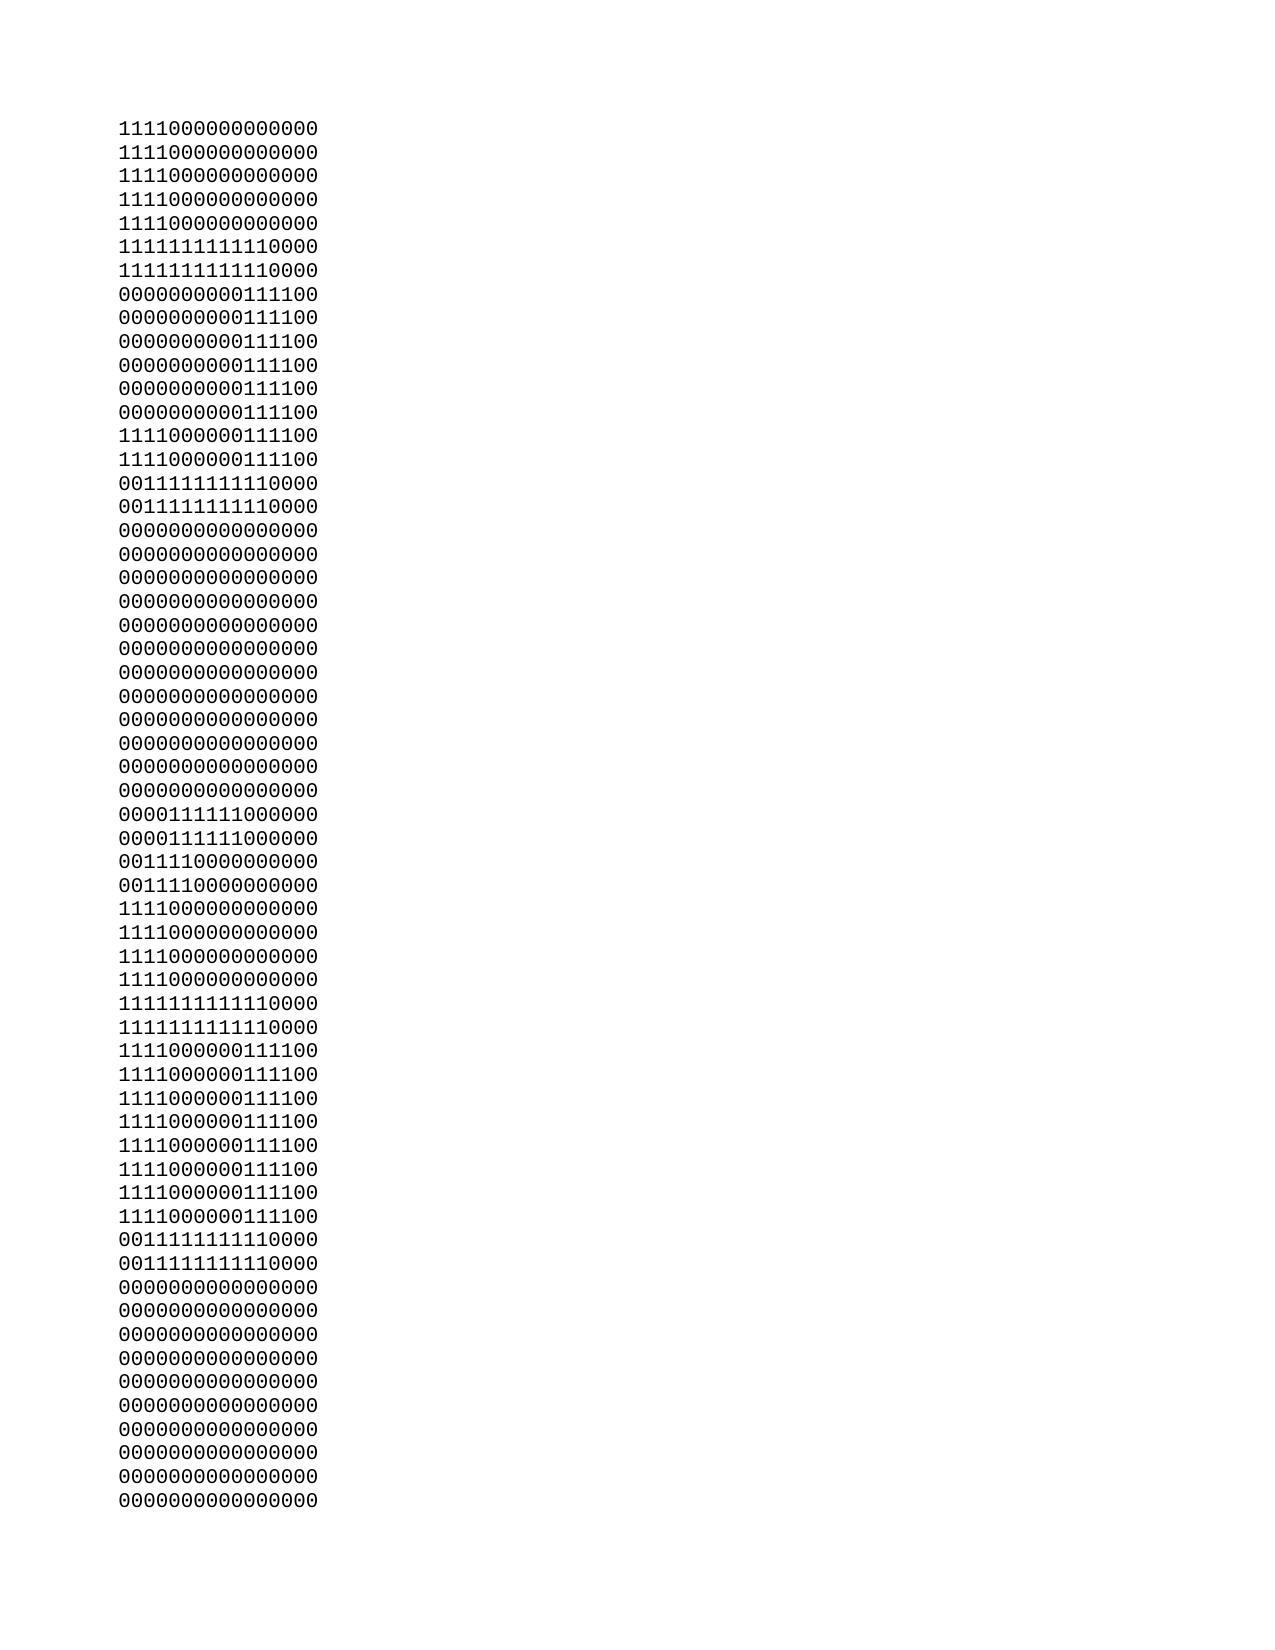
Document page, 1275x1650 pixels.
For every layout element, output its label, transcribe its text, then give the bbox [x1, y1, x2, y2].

text 0000000000000000 [118, 591, 1157, 615]
text 1111000000000000 [118, 969, 1157, 993]
text 1111111111110000 [118, 993, 1157, 1017]
text 0000000000111100 [118, 378, 1157, 402]
text 1111000000111100 [118, 1111, 1157, 1135]
text 0000000000111100 [118, 402, 1157, 426]
text 0000000000000000 [118, 733, 1157, 757]
text 0011111111110000 [118, 1253, 1157, 1277]
text 1111000000111100 [118, 1040, 1157, 1064]
text 0000000000000000 [118, 1324, 1157, 1348]
text 0000000000111100 [118, 284, 1157, 307]
text 0011110000000000 [118, 851, 1157, 875]
text 1111111111110000 [118, 260, 1157, 284]
text 1111000000111100 [118, 426, 1157, 449]
text 1111000000111100 [118, 1182, 1157, 1206]
text 1111000000000000 [118, 922, 1157, 946]
text 0000000000000000 [118, 567, 1157, 591]
text 0011110000000000 [118, 875, 1157, 898]
text 0000000000000000 [118, 1419, 1157, 1442]
text 1111000000000000 [118, 118, 1157, 142]
text 1111000000000000 [118, 213, 1157, 236]
text 1111000000111100 [118, 1158, 1157, 1182]
text 0000000000000000 [118, 757, 1157, 780]
text 0000000000000000 [118, 615, 1157, 638]
text 0000000000000000 [118, 780, 1157, 804]
text 1111000000111100 [118, 1135, 1157, 1158]
text 0000000000000000 [118, 1348, 1157, 1371]
text 1111000000000000 [118, 189, 1157, 213]
text 0000111111000000 [118, 804, 1157, 827]
text 0000000000000000 [118, 1466, 1157, 1489]
text 1111000000000000 [118, 142, 1157, 165]
text 1111000000000000 [118, 946, 1157, 969]
text 0000000000111100 [118, 331, 1157, 354]
text 0000000000000000 [118, 1371, 1157, 1395]
text 1111000000111100 [118, 449, 1157, 473]
text 0000000000000000 [118, 1442, 1157, 1466]
text 0000000000000000 [118, 1277, 1157, 1300]
text 0000000000000000 [118, 638, 1157, 662]
text 0000000000000000 [118, 520, 1157, 544]
text 1111111111110000 [118, 236, 1157, 260]
text 0000000000111100 [118, 354, 1157, 378]
text 0000000000000000 [118, 686, 1157, 709]
text 0011111111110000 [118, 473, 1157, 496]
text 0000000000000000 [118, 1395, 1157, 1419]
text 1111111111110000 [118, 1017, 1157, 1040]
text 0011111111110000 [118, 1229, 1157, 1253]
text 0000000000000000 [118, 662, 1157, 686]
text 1111000000111100 [118, 1206, 1157, 1229]
text 0000000000111100 [118, 307, 1157, 331]
text 0011111111110000 [118, 496, 1157, 520]
text 0000000000000000 [118, 709, 1157, 733]
text 1111000000000000 [118, 165, 1157, 189]
text 0000000000000000 [118, 1300, 1157, 1324]
text 0000111111000000 [118, 827, 1157, 851]
text 0000000000000000 [118, 1489, 1157, 1513]
text 0000000000000000 [118, 544, 1157, 567]
text 1111000000111100 [118, 1064, 1157, 1088]
text 1111000000111100 [118, 1088, 1157, 1111]
text 1111000000000000 [118, 898, 1157, 922]
